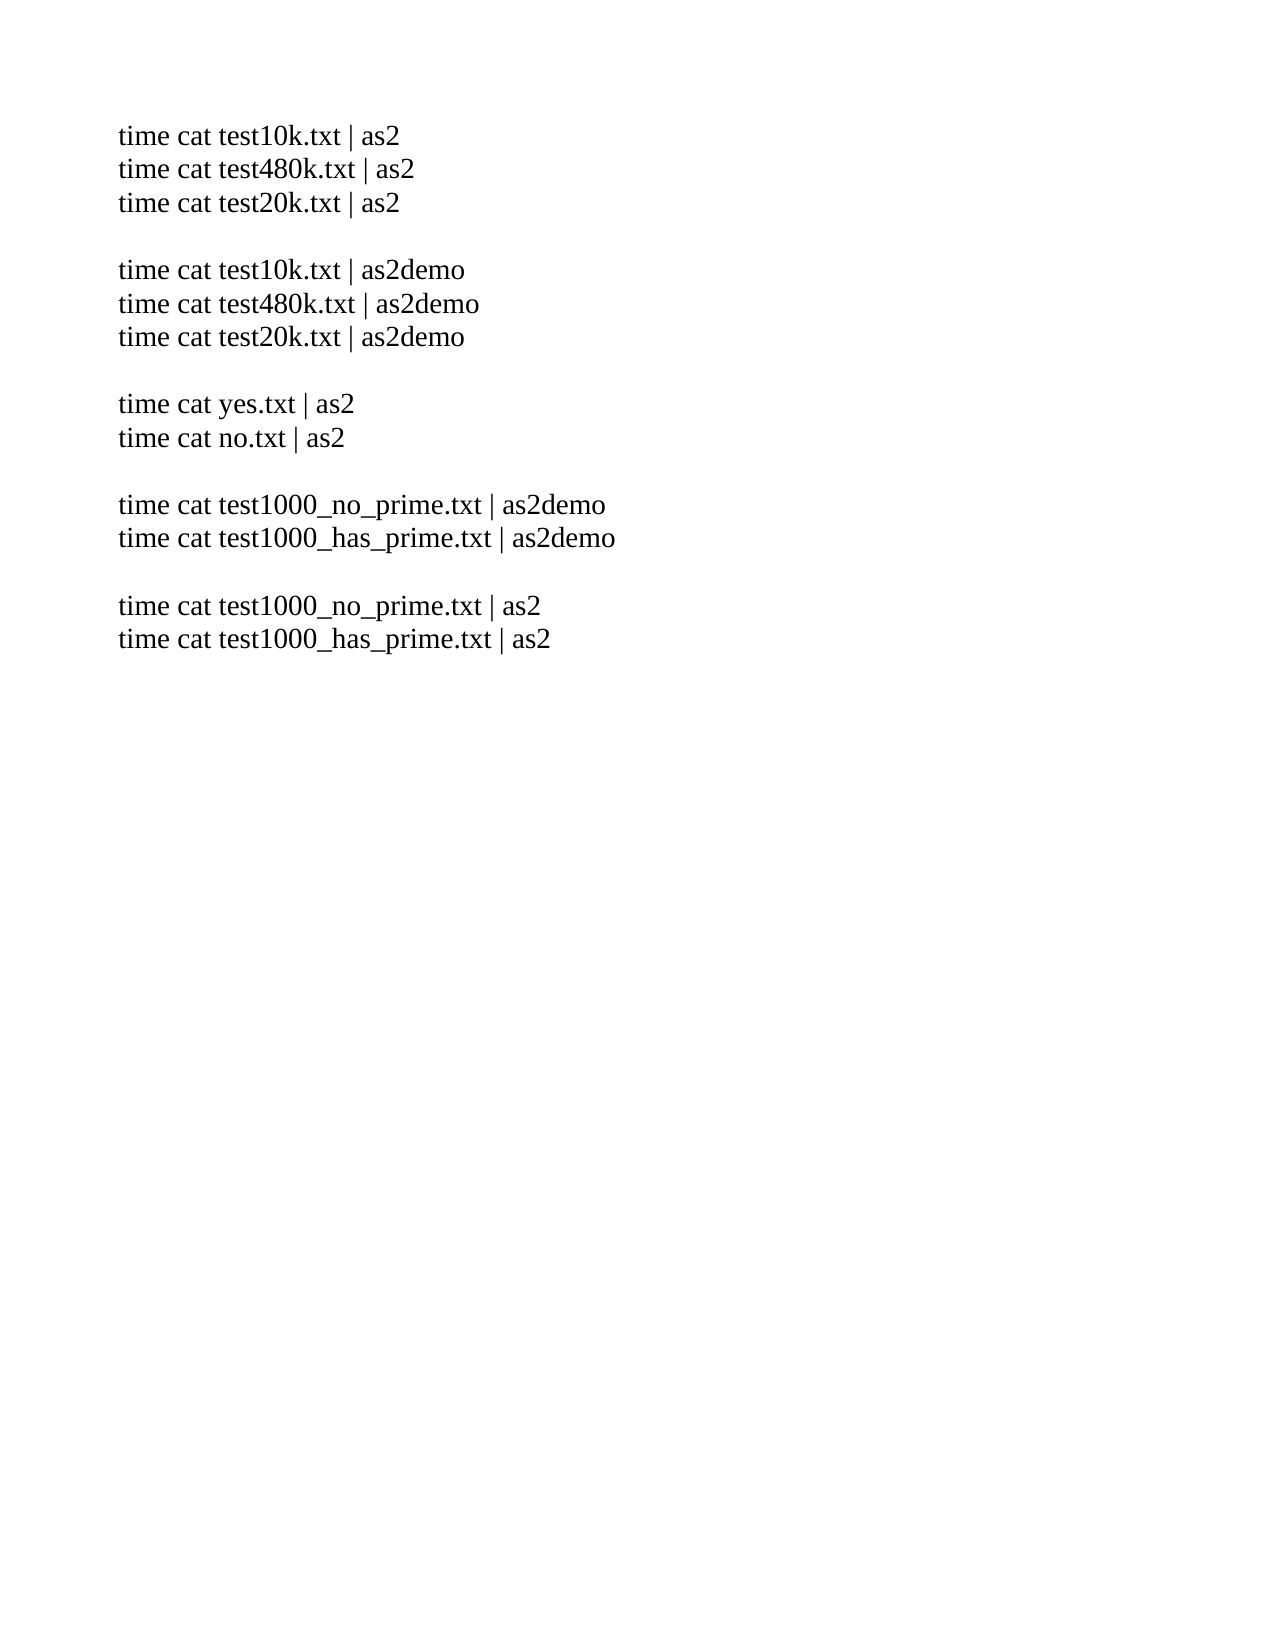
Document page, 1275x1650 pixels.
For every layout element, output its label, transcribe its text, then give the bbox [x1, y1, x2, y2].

text time cat test1000_has_prime.txt | as2 [118, 621, 1157, 655]
text time cat yes.txt | as2 [118, 386, 1157, 420]
text time cat test10k.txt | as2 [118, 118, 1157, 152]
text time cat test480k.txt | as2 [118, 152, 1157, 185]
text time cat test10k.txt | as2demo [118, 252, 1157, 286]
text time cat no.txt | as2 [118, 420, 1157, 453]
text time cat test1000_no_prime.txt | as2demo [118, 487, 1157, 521]
text time cat test480k.txt | as2demo [118, 286, 1157, 319]
text time cat test20k.txt | as2 [118, 185, 1157, 219]
text time cat test1000_no_prime.txt | as2 [118, 588, 1157, 621]
text time cat test1000_has_prime.txt | as2demo [118, 521, 1157, 554]
text time cat test20k.txt | as2demo [118, 319, 1157, 353]
